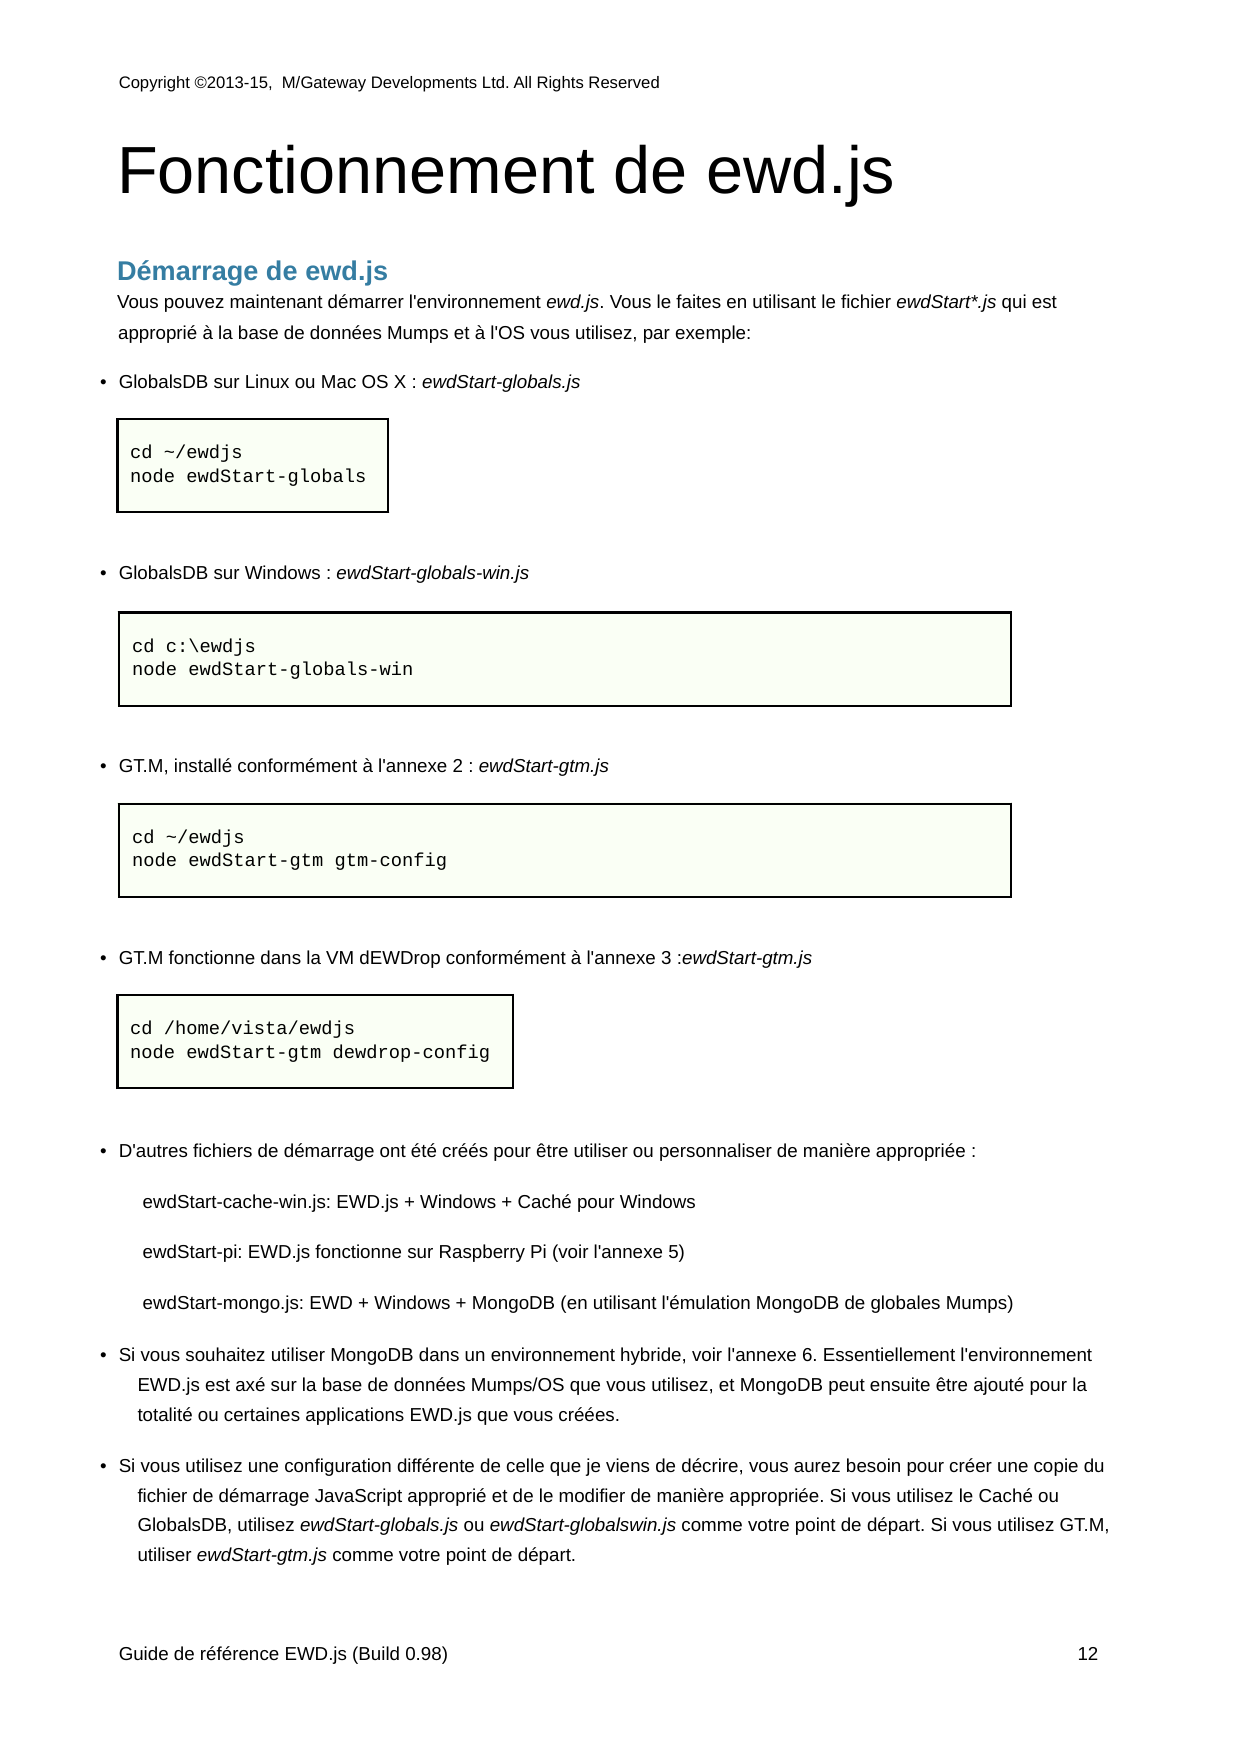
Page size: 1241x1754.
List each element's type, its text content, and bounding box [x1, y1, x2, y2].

list GlobalsDB sur Windows : ewdStart-globals-win.js [118, 562, 1122, 584]
list ewdStart-pi: EWD.js fonctionne sur Raspberry Pi (voir l'annexe 5) [100, 1241, 1122, 1263]
list GT.M, installé conformément à l'annexe 2 : ewdStart-gtm.js [118, 755, 1122, 777]
text Vous pouvez maintenant démarrer l'environnement ewd.js. Vous le faites en utilisant le fichier ewdStart*.js qui est approprié à la base de données Mumps et à l'OS vous utilisez, par exemple: [117, 290, 1122, 343]
subtitle Fonctionnement de ewd.js [117, 131, 1126, 207]
list GlobalsDB sur Linux ou Mac OS X : ewdStart-globals.js [118, 371, 1122, 392]
list cd /home/vista/ewdjs node ewdStart-gtm dewdrop-config [119, 996, 512, 1087]
text cd c:\ewdjs node ewdStart-globals-win [120, 614, 1010, 705]
list ewdStart-cache-win.js: EWD.js + Windows + Caché pour Windows [100, 1191, 1126, 1212]
list D'autres fichiers de démarrage ont été créés pour être utiliser ou personnaliser de manière appropriée : [118, 1140, 1122, 1162]
list GT.M fonctionne dans la VM dEWDrop conformément à l'annexe 3 :ewdStart-gtm.js [118, 946, 1126, 968]
list Si vous utilisez une configuration différente de celle que je viens de décrire, vous aurez besoin pour créer une copie du fichier de démarrage JavaScript approprié et de le modifier de manière appropriée. Si vous utilisez le Caché ou GlobalsDB, utilisez ewdStart-globals.js ou ewdStart-globalswin.js comme votre point de départ. Si vous utilisez GT.M, utiliser ewdStart-gtm.js comme votre point de départ. [100, 1455, 1126, 1565]
list Si vous souhaitez utiliser MongoDB dans un environnement hybride, voir l'annexe 6. Essentiellement l'environnement EWD.js est axé sur la base de données Mumps/OS que vous utilisez, et MongoDB peut ensuite être ajouté pour la totalité ou certaines applications EWD.js que vous créées. [100, 1344, 1122, 1425]
text cd ~/ewdjs node ewdStart-gtm gtm-config [120, 805, 1010, 896]
list cd ~/ewdjs node ewdStart-globals [119, 420, 387, 511]
subtitle Démarrage de ewd.js [117, 255, 1126, 286]
list ewdStart-mongo.js: EWD + Windows + MongoDB (en utilisant l'émulation MongoDB de globales Mumps) [100, 1292, 1122, 1313]
